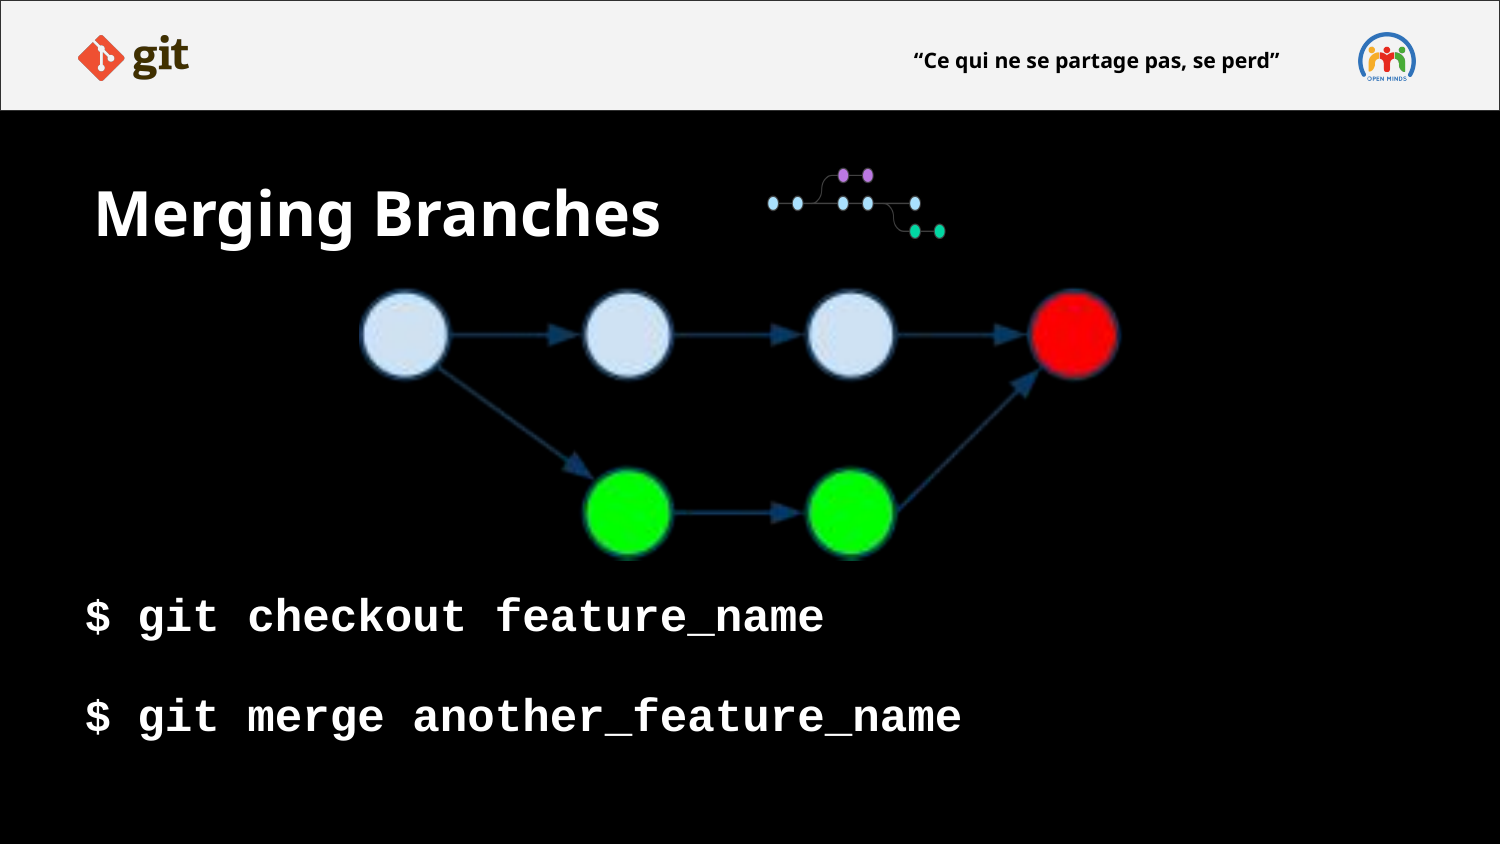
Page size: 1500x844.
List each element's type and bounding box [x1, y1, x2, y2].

picture [763, 166, 950, 241]
picture [359, 265, 1141, 561]
picture [78, 35, 189, 81]
picture [1358, 32, 1416, 81]
